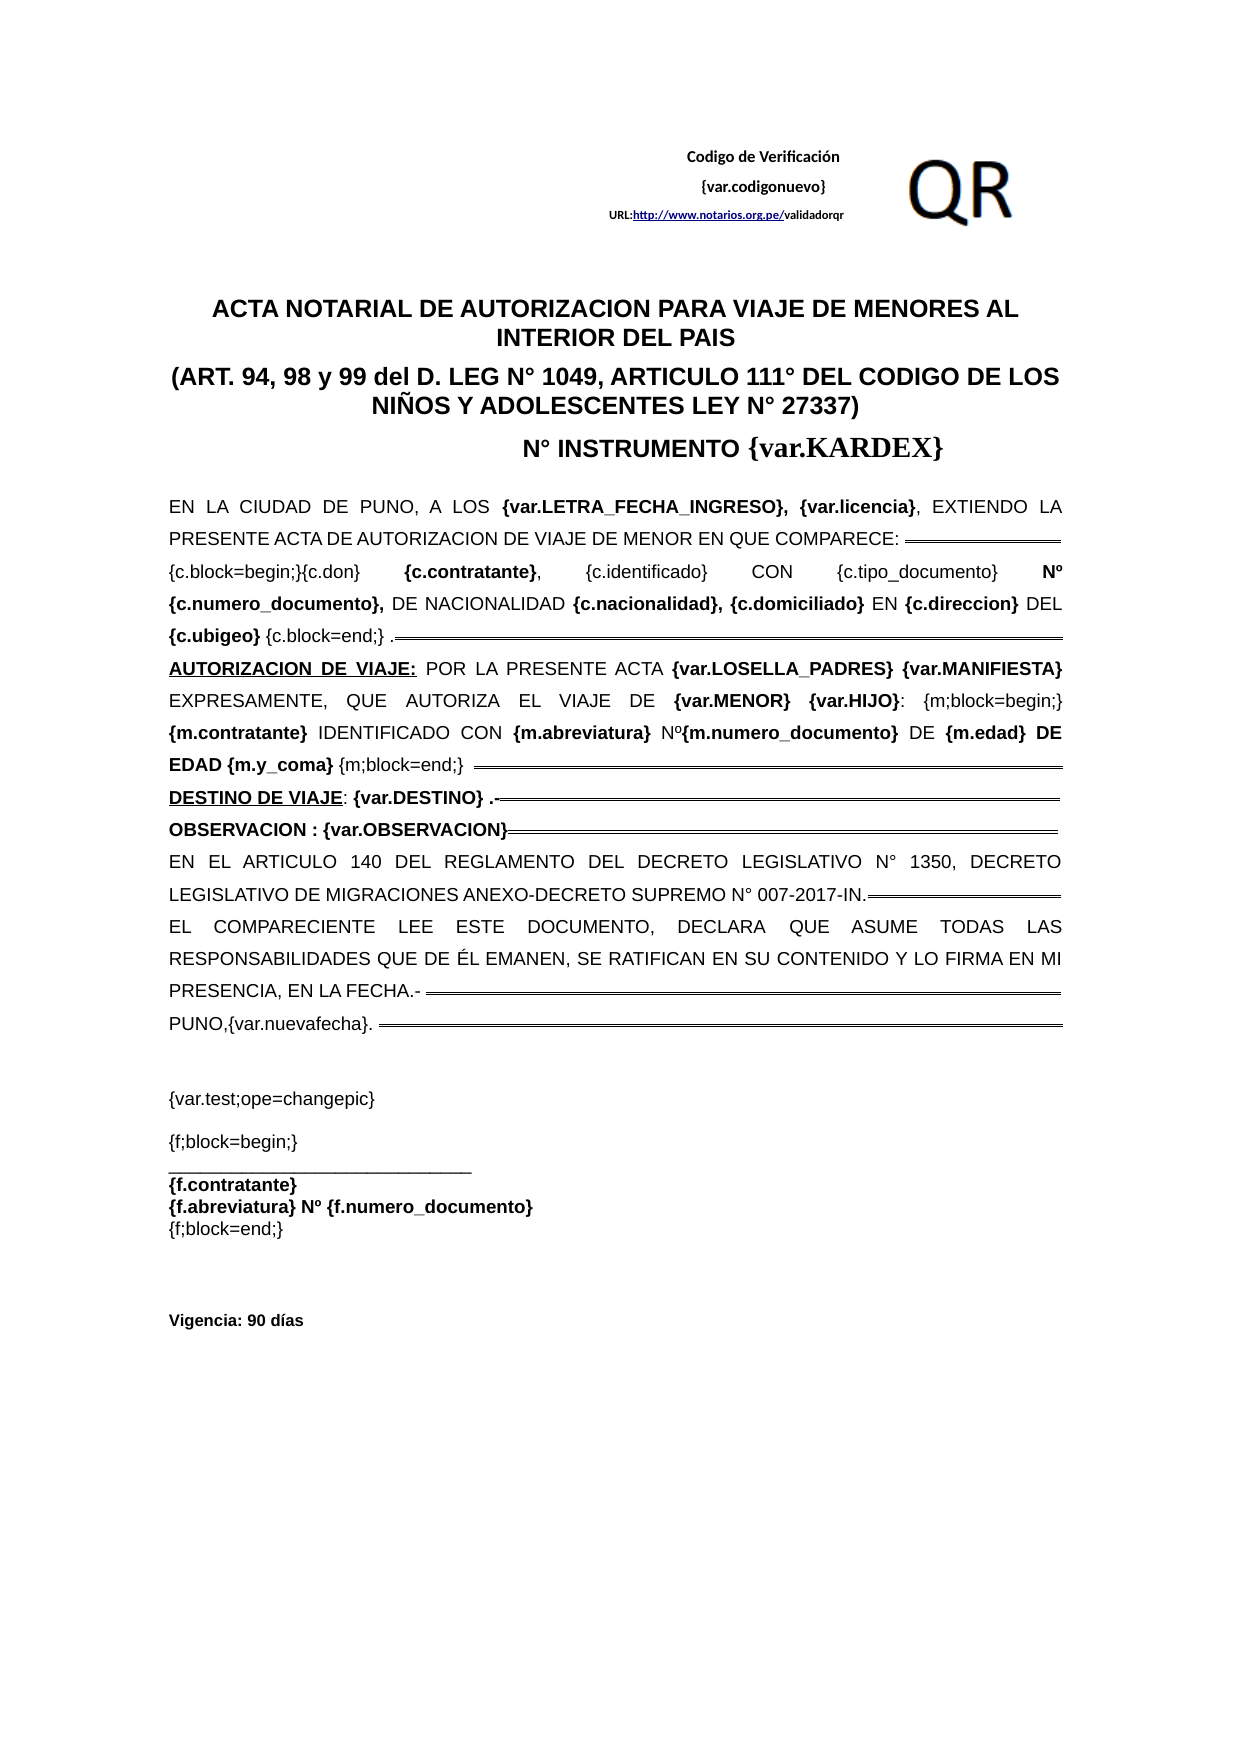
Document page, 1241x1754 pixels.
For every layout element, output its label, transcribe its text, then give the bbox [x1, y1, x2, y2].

text {f.contratante} [169, 1174, 1062, 1196]
text [1038, 177, 1062, 197]
text {var.test;ope=changepic} [169, 1088, 1062, 1109]
text (ART. 94, 98 y 99 del D. LEG N° 1049, ARTICULO 111° DEL CODIGO DE LOS NIÑOS Y ADOLESCENTES LEY N° 27337) [169, 362, 1062, 420]
text EN LA CIUDAD DE PUNO, A LOS {var.LETRA_FECHA_INGRESO}, {var.licencia}, EXTIENDO LA PRESENTE ACTA DE AUTORIZACION DE VIAJE DE MENOR EN QUE COMPARECE: [169, 496, 1062, 550]
text {c.block=begin;}{c.don} {c.contratante}, {c.identificado} CON {c.tipo_documento} Nº {c.numero_documento}, DE NACIONALIDAD {c.nacionalidad}, {c.domiciliado} EN {c.direccion} DEL {c.ubigeo} {c.block=end;} . [169, 560, 1062, 647]
text Vigencia: 90 días [169, 1311, 1062, 1330]
text OBSERVACION : {var.OBSERVACION} [169, 819, 1062, 840]
text {f;block=end;} [169, 1217, 1062, 1239]
text {var.codigonuevo} [169, 177, 863, 197]
text EN EL ARTICULO 140 DEL REGLAMENTO DEL DECRETO LEGISLATIVO N° 1350, DECRETO LEGISLATIVO DE MIGRACIONES ANEXO-DECRETO SUPREMO N° 007-2017-IN. [169, 851, 1062, 905]
text N° INSTRUMENTO {var.KARDEX} [169, 430, 1062, 464]
text URL:http://www.notarios.org.pe/validadorqr [169, 207, 863, 223]
text DESTINO DE VIAJE: {var.DESTINO} .- [169, 786, 1062, 808]
picture [863, 104, 1038, 278]
text EL COMPARECIENTE LEE ESTE DOCUMENTO, DECLARA QUE ASUME TODAS LAS RESPONSABILIDADES QUE DE ÉL EMANEN, SE RATIFICAN EN SU CONTENIDO Y LO FIRMA EN MI PRESENCIA, EN LA FECHA.- [169, 916, 1062, 1002]
text {f;block=begin;} [169, 1131, 1062, 1153]
text AUTORIZACION DE VIAJE: POR LA PRESENTE ACTA {var.LOSELLA_PADRES} {var.MANIFIESTA} EXPRESAMENTE, QUE AUTORIZA EL VIAJE DE {var.MENOR} {var.HIJO}: {m;block=begin;}{m.contratante} IDENTIFICADO CON {m.abreviatura} Nº{m.numero_documento} DE {m.edad} DE EDAD {m.y_coma} {m;block=end;} [169, 657, 1062, 776]
text PUNO,{var.nuevafecha}. [169, 1012, 1062, 1034]
text {f.abreviatura} Nº {f.numero_documento} [169, 1196, 1062, 1217]
text [1038, 146, 1062, 166]
text Codigo de Verificación [169, 146, 863, 166]
text ACTA NOTARIAL DE AUTORIZACION PARA VIAJE DE MENORES AL INTERIOR DEL PAIS [169, 294, 1062, 352]
text _____________________________ [169, 1153, 1062, 1174]
